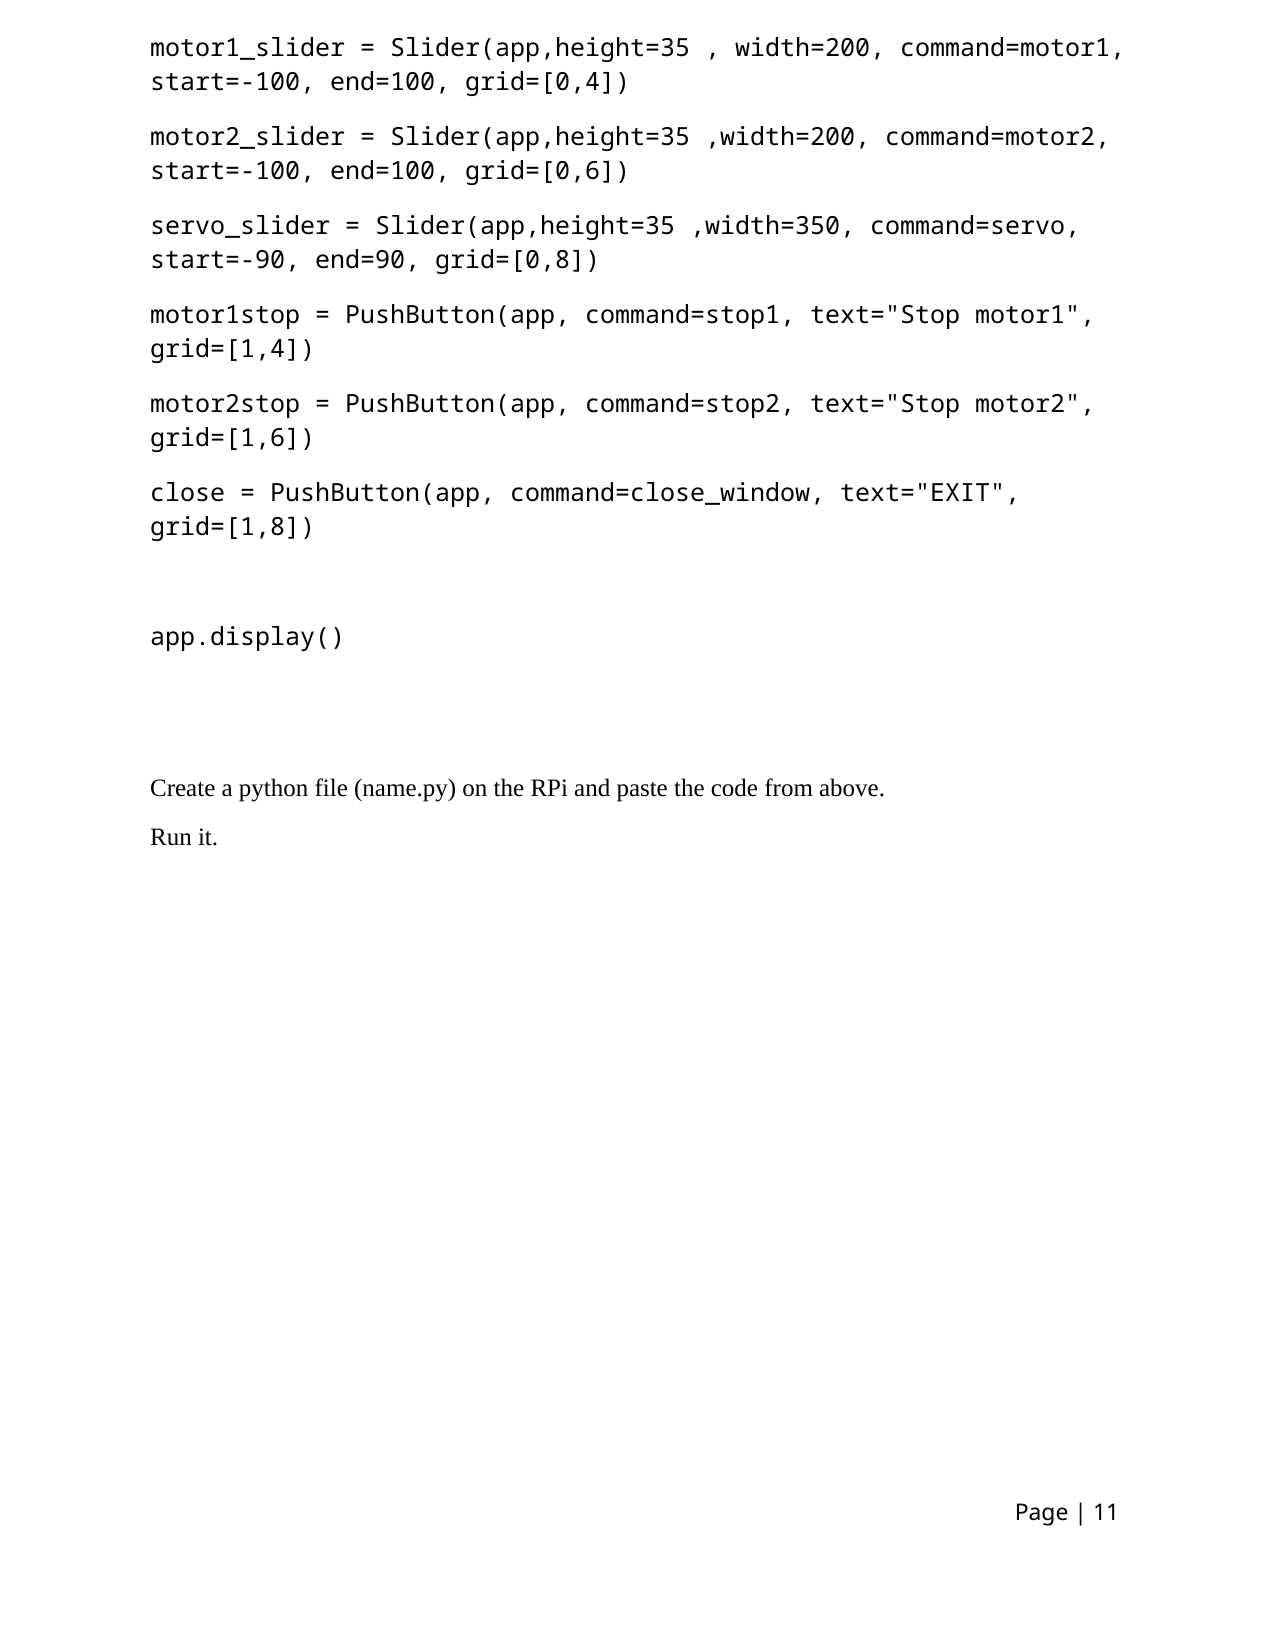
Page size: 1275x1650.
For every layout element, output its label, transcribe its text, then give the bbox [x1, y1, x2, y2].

text Create a python file (name.py) on the RPi and paste the code from above. [150, 773, 1125, 801]
text app.display() [150, 619, 1125, 653]
text motor2stop = PushButton(app, command=stop2, text="Stop motor2", grid=[1,6]) [150, 386, 1125, 454]
text servo_slider = Slider(app,height=35 ,width=350, command=servo, start=-90, end=90, grid=[0,8]) [150, 208, 1125, 276]
text close = PushButton(app, command=close_window, text="EXIT", grid=[1,8]) [150, 475, 1125, 543]
text motor2_slider = Slider(app,height=35 ,width=200, command=motor2, start=-100, end=100, grid=[0,6]) [150, 119, 1125, 187]
text motor1_slider = Slider(app,height=35 , width=200, command=motor1, start=-100, end=100, grid=[0,4]) [150, 30, 1125, 98]
text Run it. [150, 822, 1125, 851]
text motor1stop = PushButton(app, command=stop1, text="Stop motor1", grid=[1,4]) [150, 297, 1125, 365]
